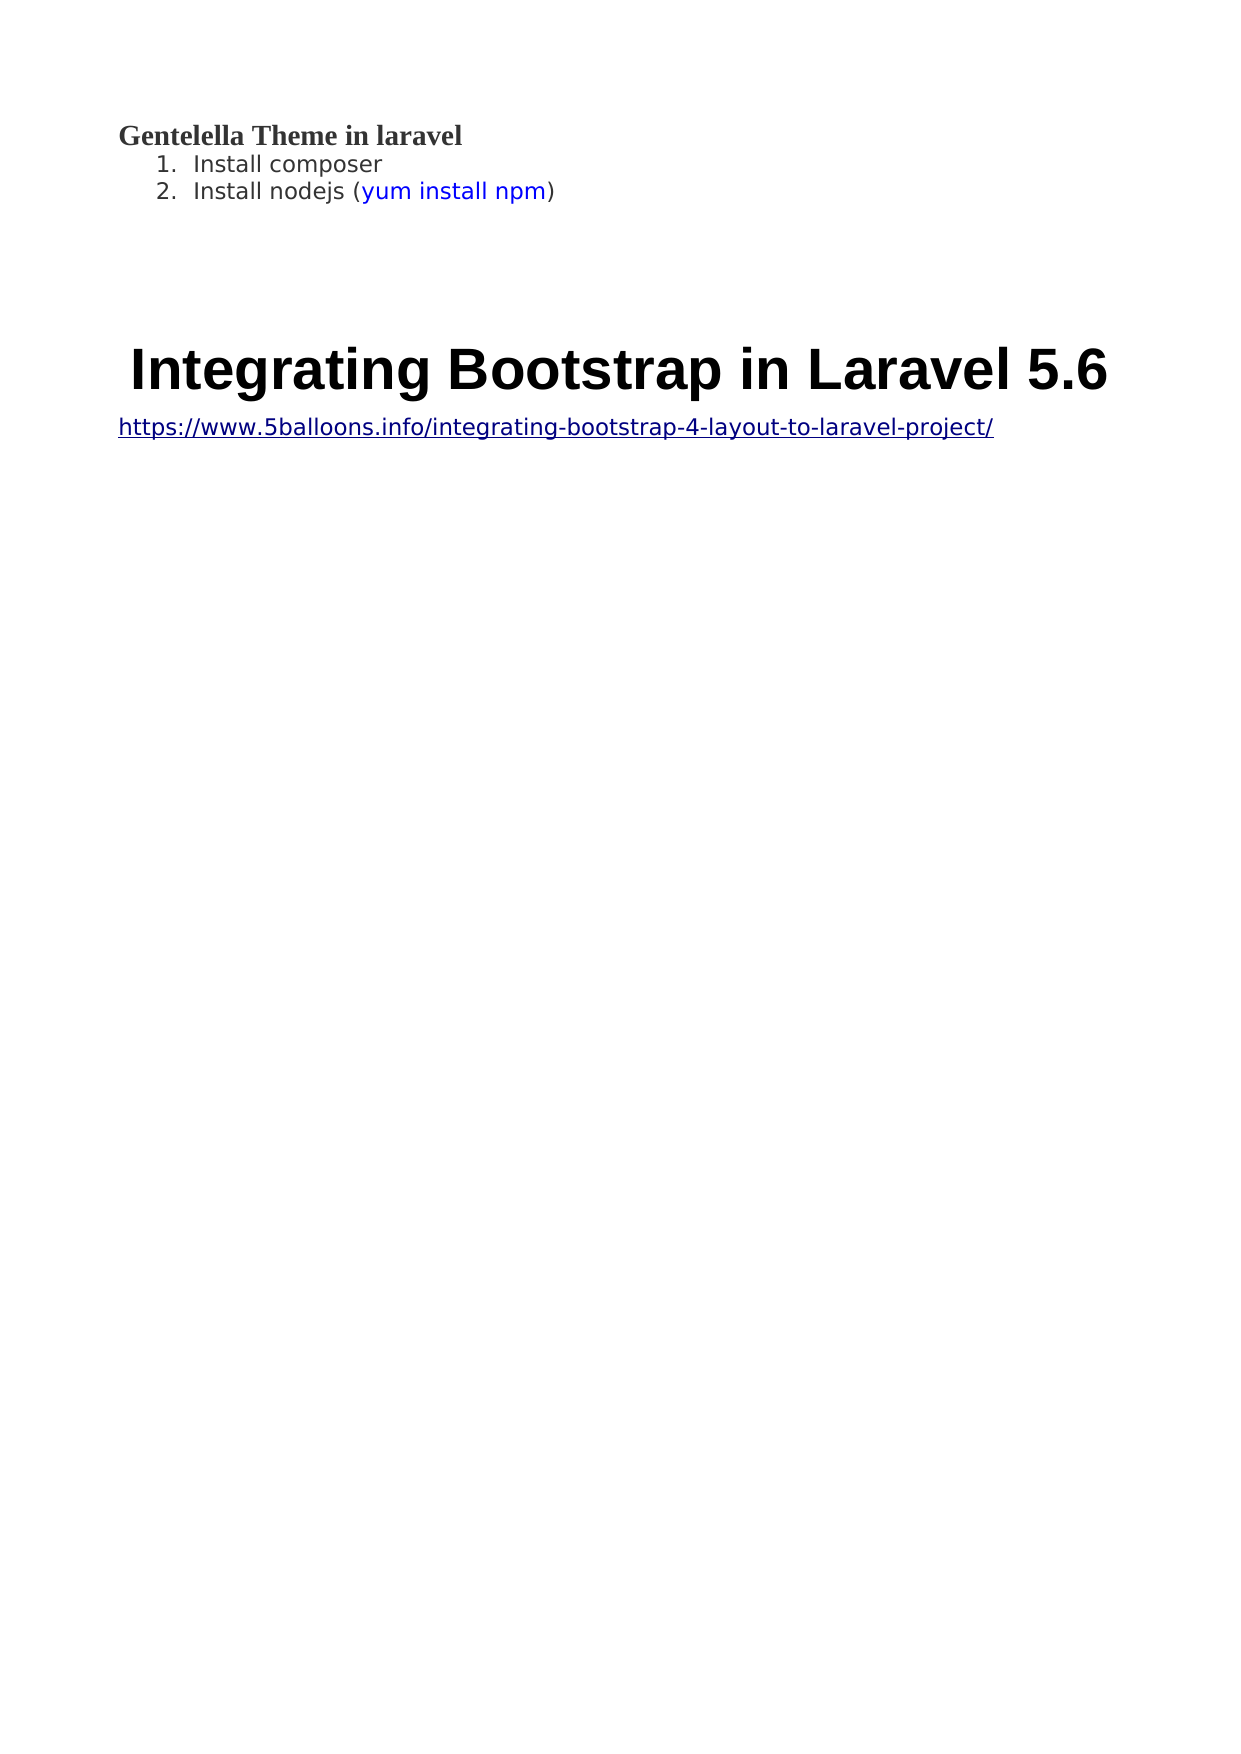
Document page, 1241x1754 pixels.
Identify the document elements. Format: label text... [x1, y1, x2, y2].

list Install composer [156, 152, 1122, 178]
text https://www.5balloons.info/integrating-bootstrap-4-layout-to-laravel-project/ [118, 414, 1122, 441]
text Gentelella Theme in laravel [118, 118, 1122, 152]
list Install nodejs (yum install npm) [156, 178, 1122, 205]
title Integrating Bootstrap in Laravel 5.6 [118, 334, 1122, 402]
